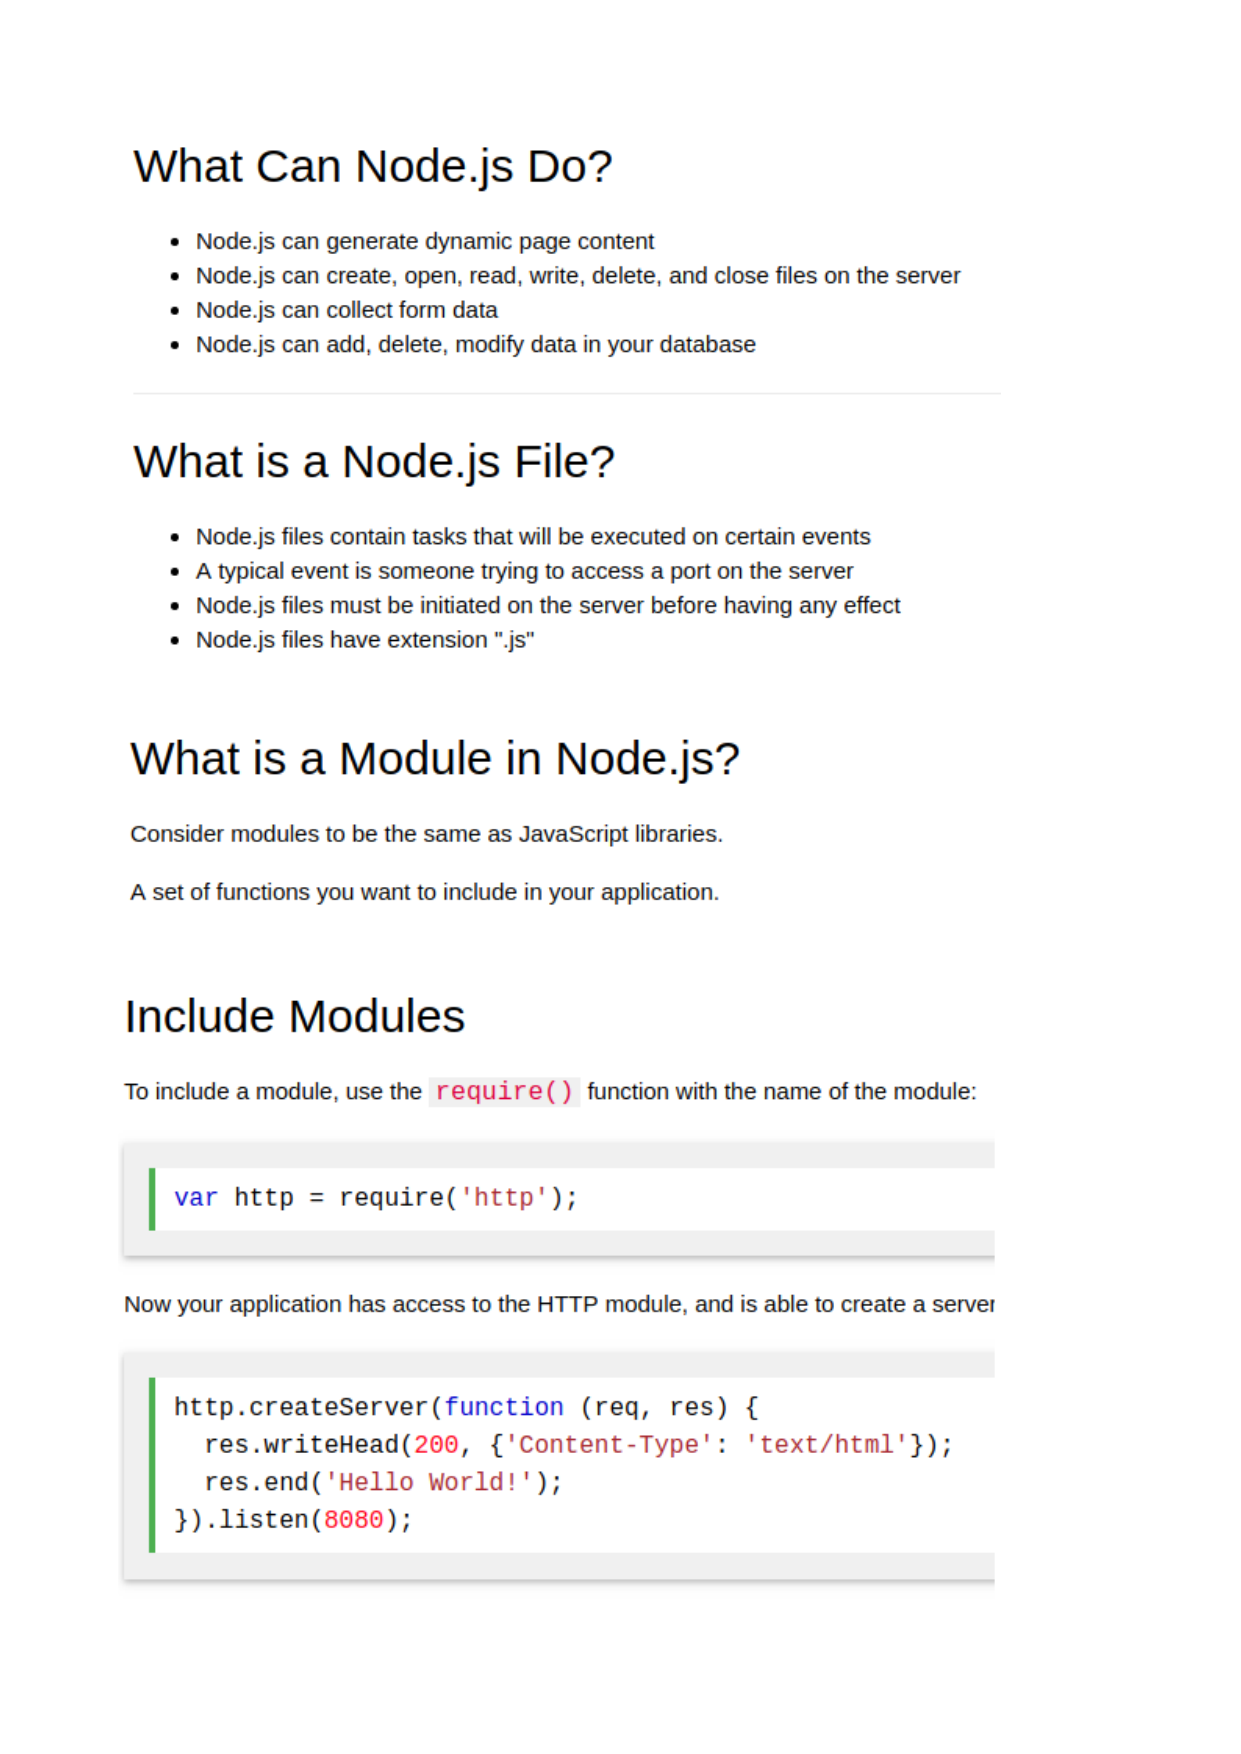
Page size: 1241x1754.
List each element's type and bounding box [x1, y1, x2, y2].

picture [118, 118, 1001, 690]
picture [118, 718, 756, 919]
picture [118, 976, 995, 1600]
